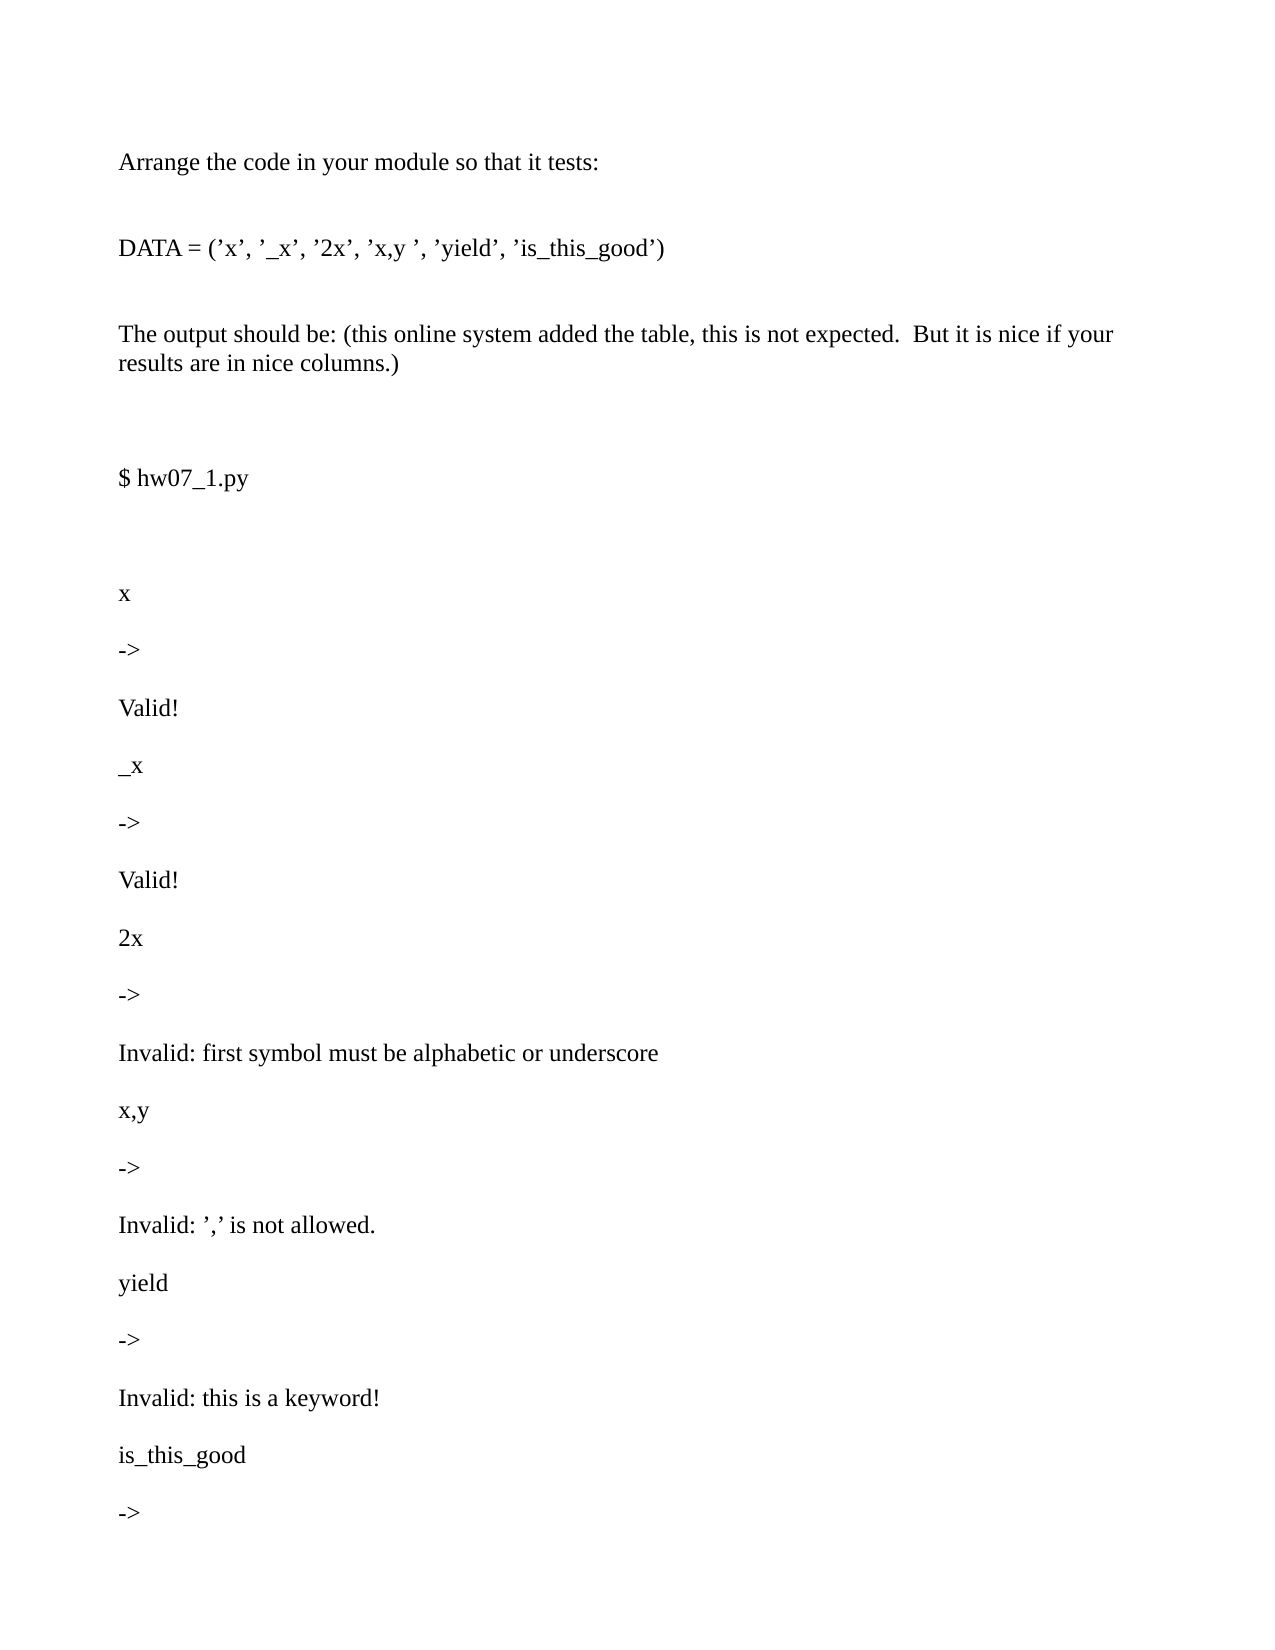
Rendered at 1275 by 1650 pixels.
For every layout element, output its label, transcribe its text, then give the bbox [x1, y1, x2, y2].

text 2x [118, 923, 1157, 952]
text Invalid: first symbol must be alphabetic or underscore [118, 1038, 1157, 1067]
text $ hw07_1.py [118, 463, 1157, 492]
text -> [118, 1498, 1157, 1527]
text -> [118, 1326, 1157, 1354]
text Arrange the code in your module so that it tests: [118, 147, 1157, 176]
text yield [118, 1268, 1157, 1297]
text x [118, 578, 1157, 607]
text Invalid: this is a keyword! [118, 1383, 1157, 1412]
text -> [118, 636, 1157, 664]
text -> [118, 1153, 1157, 1182]
text x,y [118, 1096, 1157, 1124]
text DATA = (’x’, ’_x’, ’2x’, ’x,y ’, ’yield’, ’is_this_good’) [118, 233, 1157, 262]
text -> [118, 808, 1157, 837]
text Valid! [118, 866, 1157, 894]
text Valid! [118, 693, 1157, 722]
text The output should be: (this online system added the table, this is not expected. But it is nice if your results are in nice columns.) [118, 319, 1157, 377]
text is_this_good [118, 1441, 1157, 1469]
text Invalid: ’,’ is not allowed. [118, 1211, 1157, 1239]
text -> [118, 981, 1157, 1009]
text _x [118, 751, 1157, 779]
